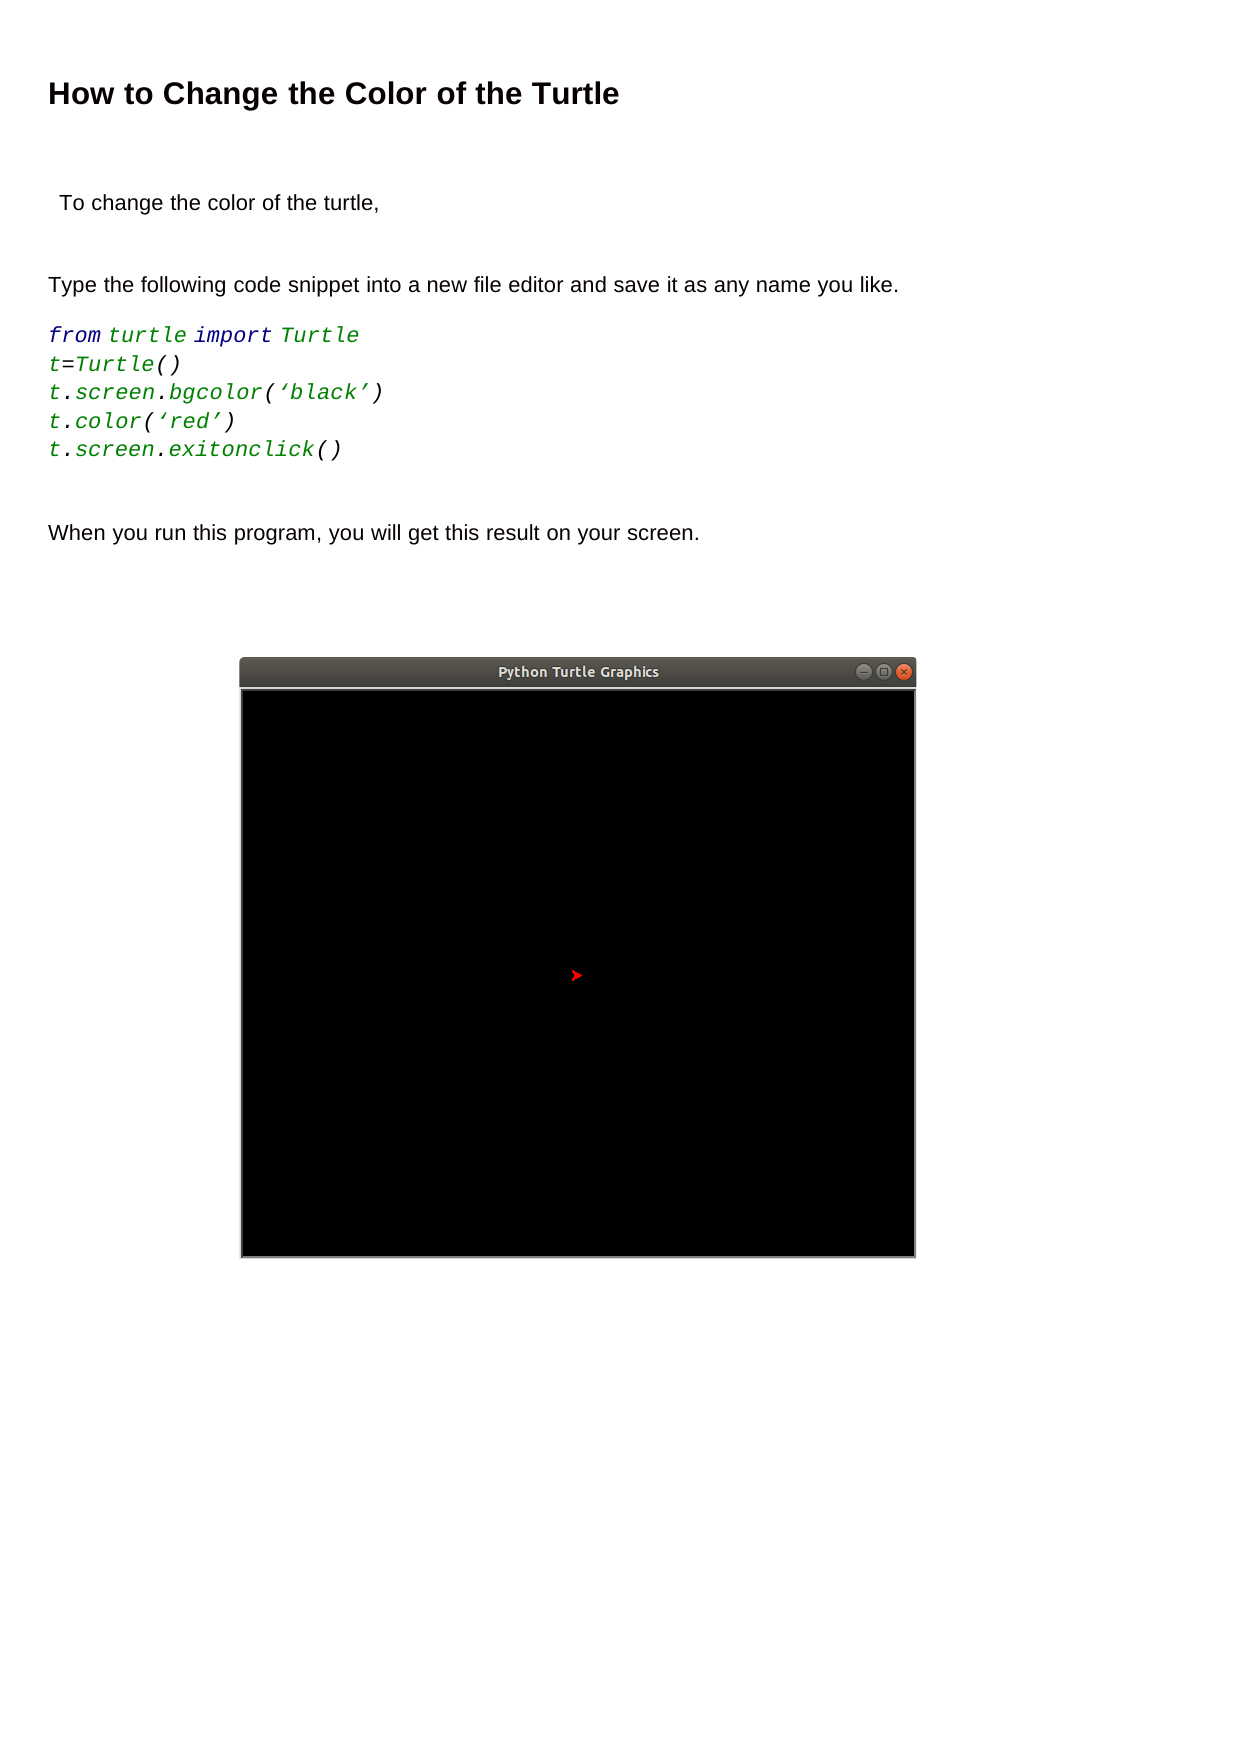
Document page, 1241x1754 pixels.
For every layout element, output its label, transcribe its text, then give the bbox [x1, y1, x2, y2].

text When you run this program, you will get this result on your screen. [48, 520, 1192, 545]
text from turtle import Turtle [48, 322, 1192, 349]
picture [239, 657, 917, 1259]
text t.screen.exitonclick() [48, 438, 1192, 463]
text To change the color of the turtle, [59, 190, 1194, 215]
text How to Change the Color of the Turtle [48, 75, 1192, 111]
text t.color(‘red’) [48, 410, 1192, 435]
text t=Turtle() [48, 353, 1192, 378]
text Type the following code snippet into a new file editor and save it as any name you like. [48, 272, 1192, 297]
text t.screen.bgcolor(‘black’) [48, 381, 1192, 406]
